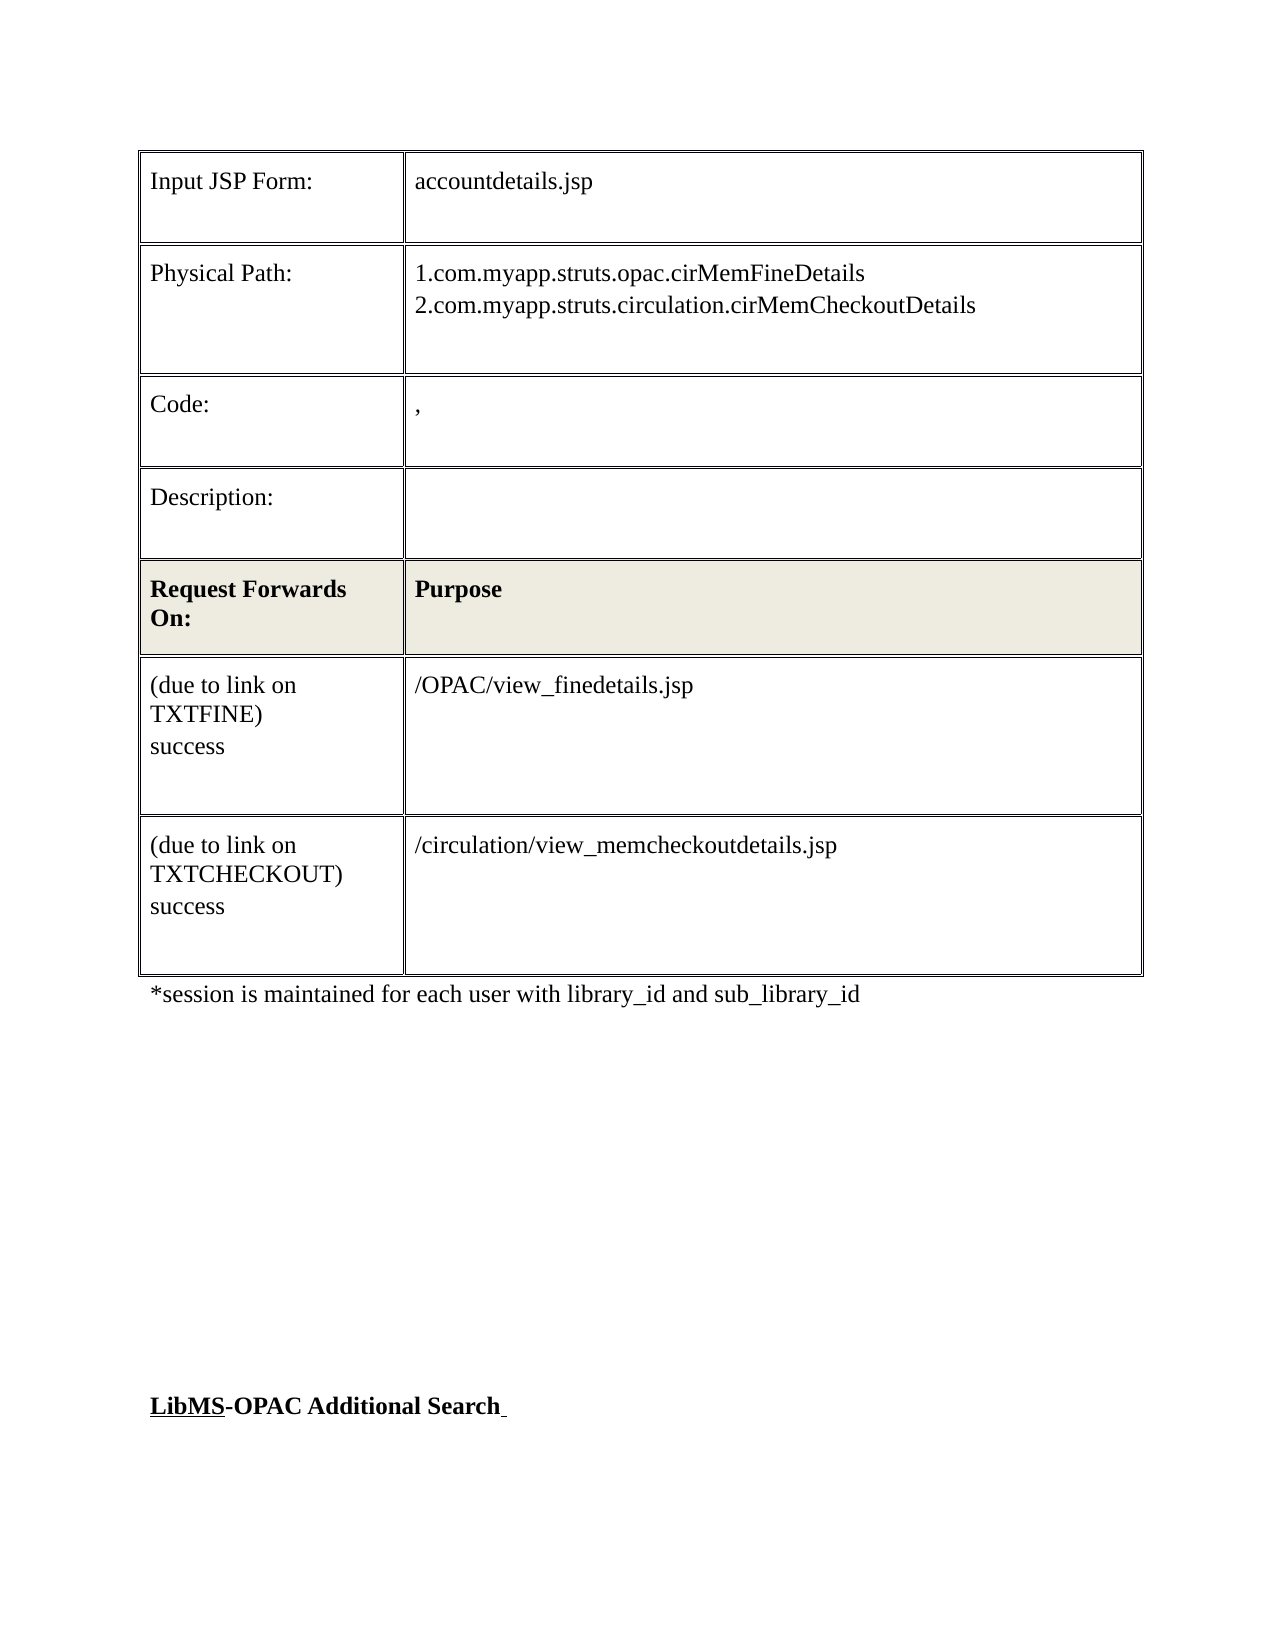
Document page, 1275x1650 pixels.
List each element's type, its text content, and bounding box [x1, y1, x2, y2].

table_cell (due to link on TXTCHECKOUT) success [141, 817, 403, 974]
table_cell , [406, 377, 1141, 466]
text *session is maintained for each user with library_id and sub_library_id [150, 979, 1125, 1008]
table_cell Purpose [406, 561, 1141, 654]
table_cell accountdetails.jsp [406, 153, 1141, 242]
table_cell [406, 469, 1141, 558]
table_cell Description: [141, 469, 403, 558]
table_cell 1.com.myapp.struts.opac.cirMemFineDetails 2.com.myapp.struts.circulation.cirMemCheckoutDetails [406, 246, 1141, 373]
table_cell Code: [141, 377, 403, 466]
table_cell /circulation/view_memcheckoutdetails.jsp [406, 817, 1141, 974]
table_cell Request Forwards On: [141, 561, 403, 654]
table_cell Physical Path: [141, 246, 403, 373]
table_cell Input JSP Form: [141, 153, 403, 242]
table_cell (due to link on TXTFINE) success [141, 658, 403, 814]
text LibMS-OPAC Additional Search [150, 1391, 1125, 1420]
table_cell /OPAC/view_finedetails.jsp [406, 658, 1141, 814]
